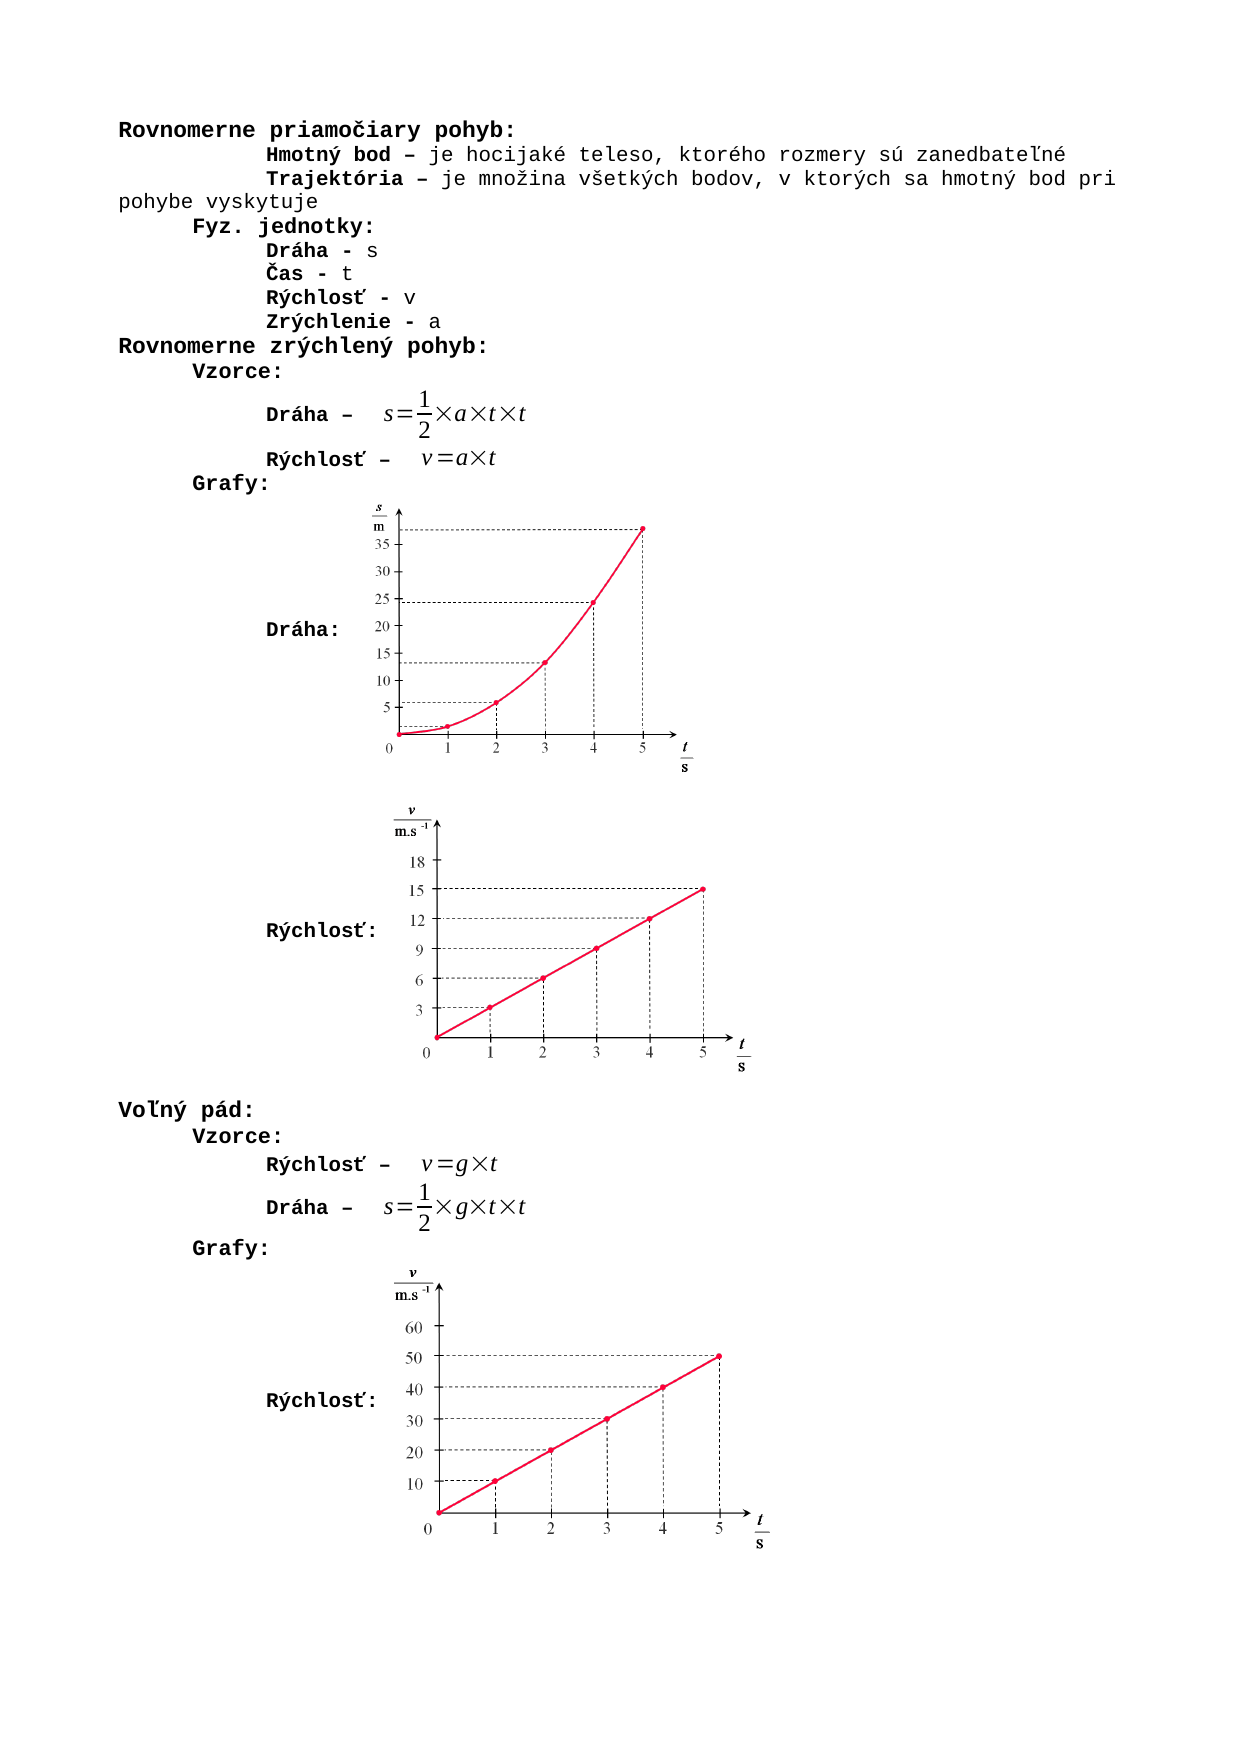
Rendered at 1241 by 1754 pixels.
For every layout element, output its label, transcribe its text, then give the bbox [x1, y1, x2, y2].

text Rýchlosť - v [118, 287, 1122, 311]
picture [390, 799, 756, 1076]
text Grafy: [118, 473, 1122, 497]
text [698, 497, 1122, 776]
text Rýchlosť – [118, 1149, 1122, 1178]
text Rýchlosť: [118, 800, 390, 1075]
text Rýchlosť – [118, 444, 1122, 473]
text [756, 800, 1122, 1075]
text Zrýchlenie - a [118, 311, 1122, 334]
text Dráha – [118, 1178, 1122, 1237]
text Vzorce: [118, 1125, 1122, 1149]
text [775, 1262, 1122, 1553]
text Voľný pád: [118, 1099, 1122, 1125]
text Vzorce: [118, 360, 1122, 385]
text Fyz. jednotky: [118, 215, 1122, 240]
text Čas - t [118, 263, 1122, 287]
text Dráha: [118, 497, 365, 776]
text Rovnomerne zrýchlený pohyb: [118, 334, 1122, 360]
text Grafy: [118, 1237, 1122, 1262]
text Rovnomerne priamočiary pohyb: [118, 118, 1122, 144]
picture [365, 497, 698, 776]
text Trajektória – je množina všetkých bodov, v ktorých sa hmotný bod pri pohybe vyskytuje [118, 168, 1122, 215]
text Dráha - s [118, 240, 1122, 263]
text Dráha – [118, 385, 1122, 444]
text Hmotný bod – je hocijaké teleso, ktorého rozmery sú zanedbateľné [118, 144, 1122, 168]
picture [390, 1261, 775, 1553]
text Rýchlosť: [118, 1262, 390, 1553]
